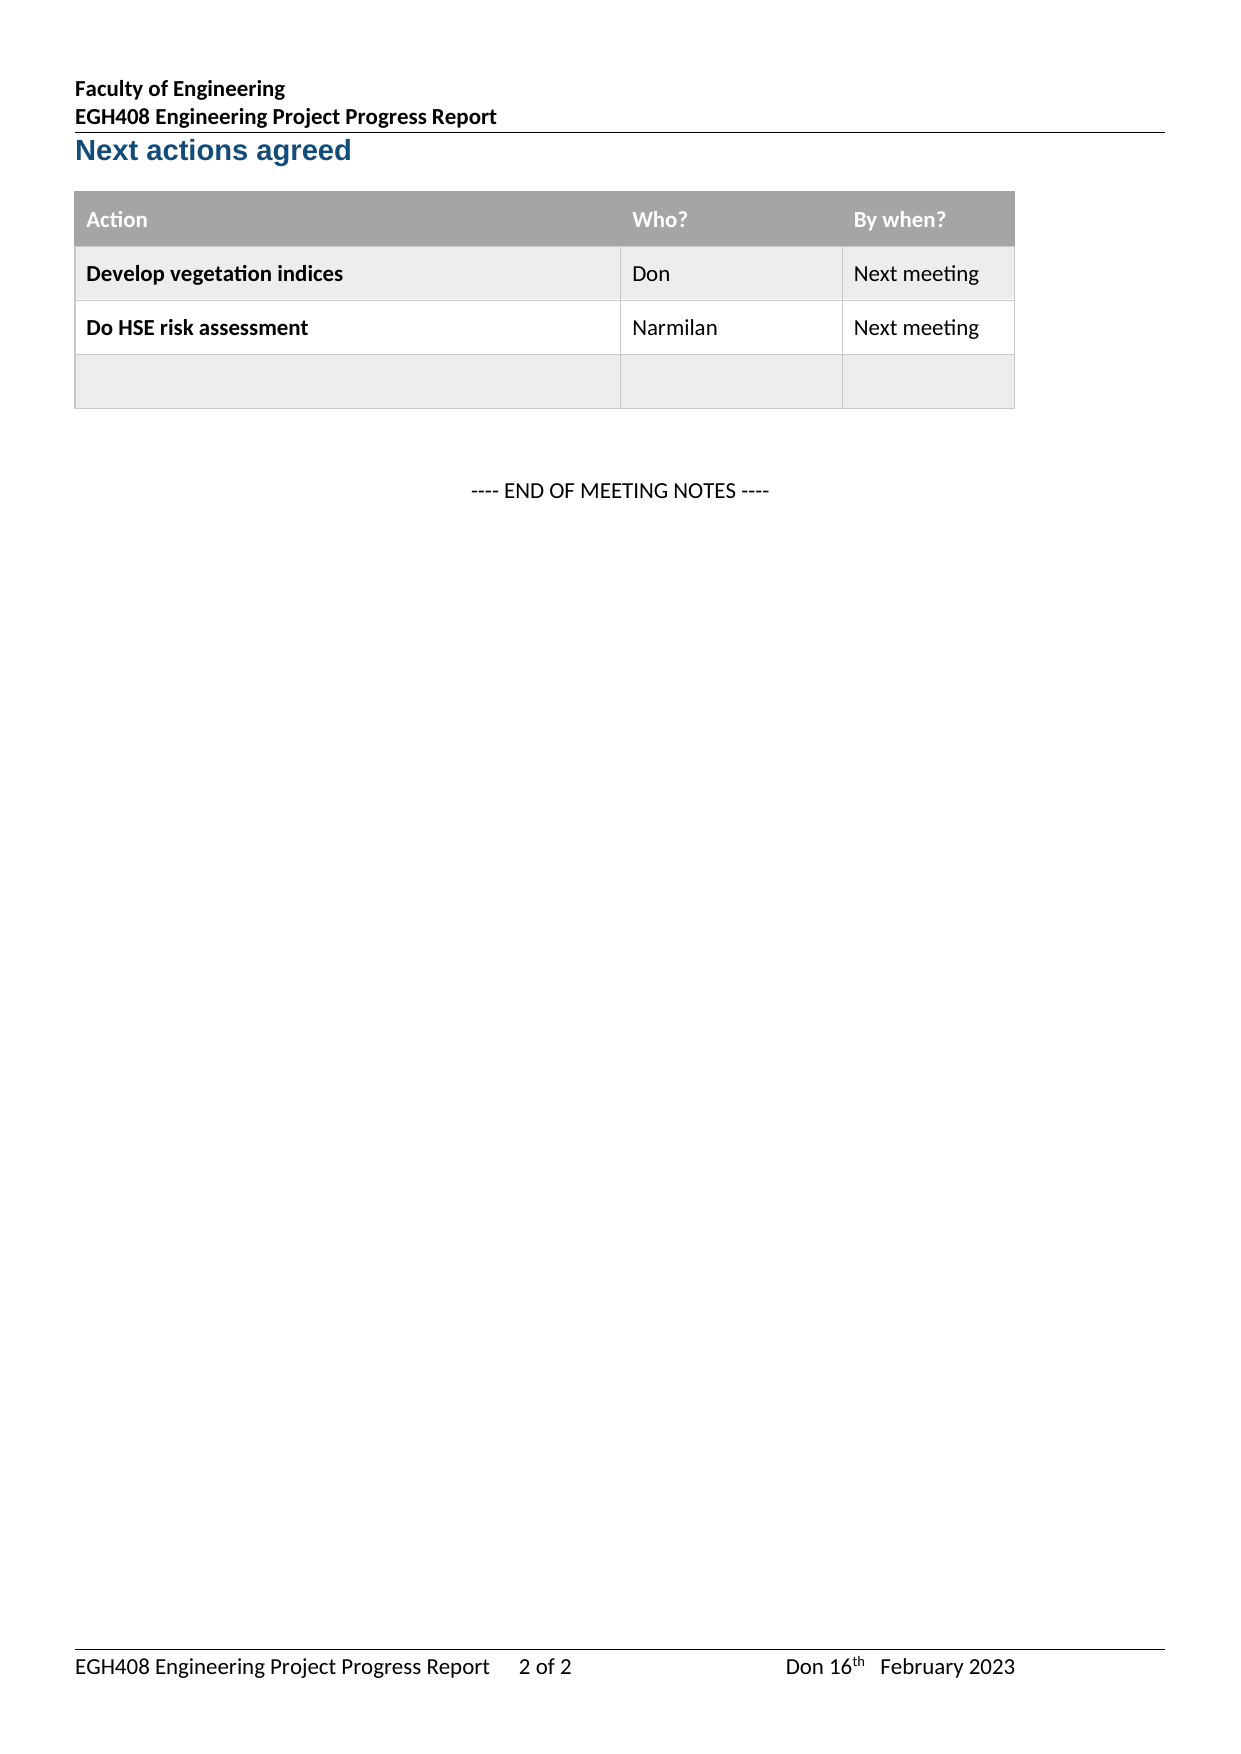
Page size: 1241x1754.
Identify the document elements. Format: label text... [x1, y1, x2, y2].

table_header Who? [621, 193, 842, 246]
table_header By when? [843, 193, 1014, 246]
table_cell Next meeting [843, 301, 1014, 354]
table_cell [621, 355, 842, 408]
table_cell [843, 355, 1014, 408]
table_header Action [76, 193, 620, 246]
table_cell Narmilan [621, 301, 842, 354]
subtitle Next actions agreed [75, 133, 1165, 166]
table_cell [76, 355, 620, 408]
table_cell Do HSE risk assessment [76, 301, 620, 354]
table_cell Next meeting [843, 247, 1014, 299]
table_cell Develop vegetation indices [76, 247, 620, 299]
text ---- END OF MEETING NOTES ---- [75, 476, 1165, 504]
table_cell Don [621, 247, 842, 299]
